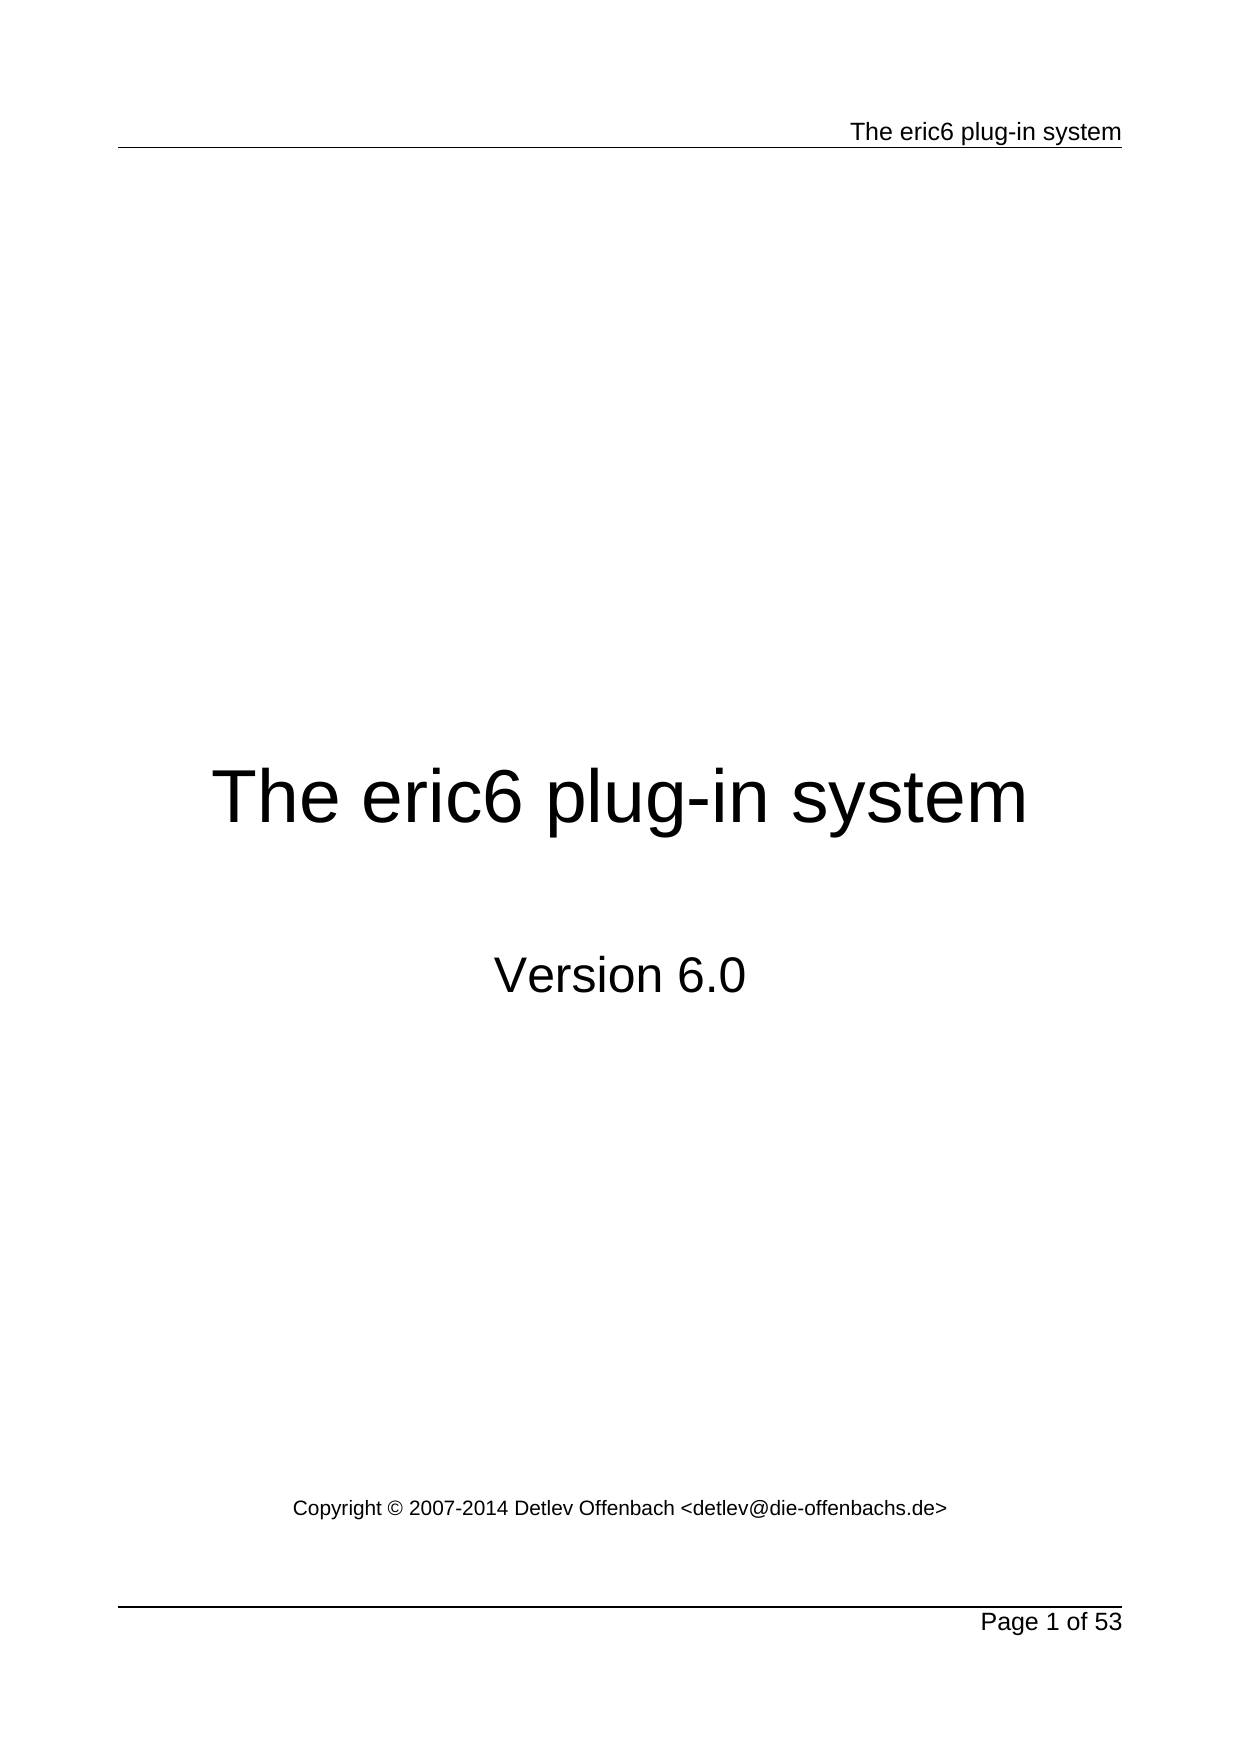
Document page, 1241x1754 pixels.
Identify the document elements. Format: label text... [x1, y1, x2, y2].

text Version 6.0 [118, 947, 1122, 1003]
text Copyright © 2007-2014 Detlev Offenbach <detlev@die-offenbachs.de> [118, 1497, 1122, 1520]
text The eric6 plug-in system [118, 754, 1122, 838]
